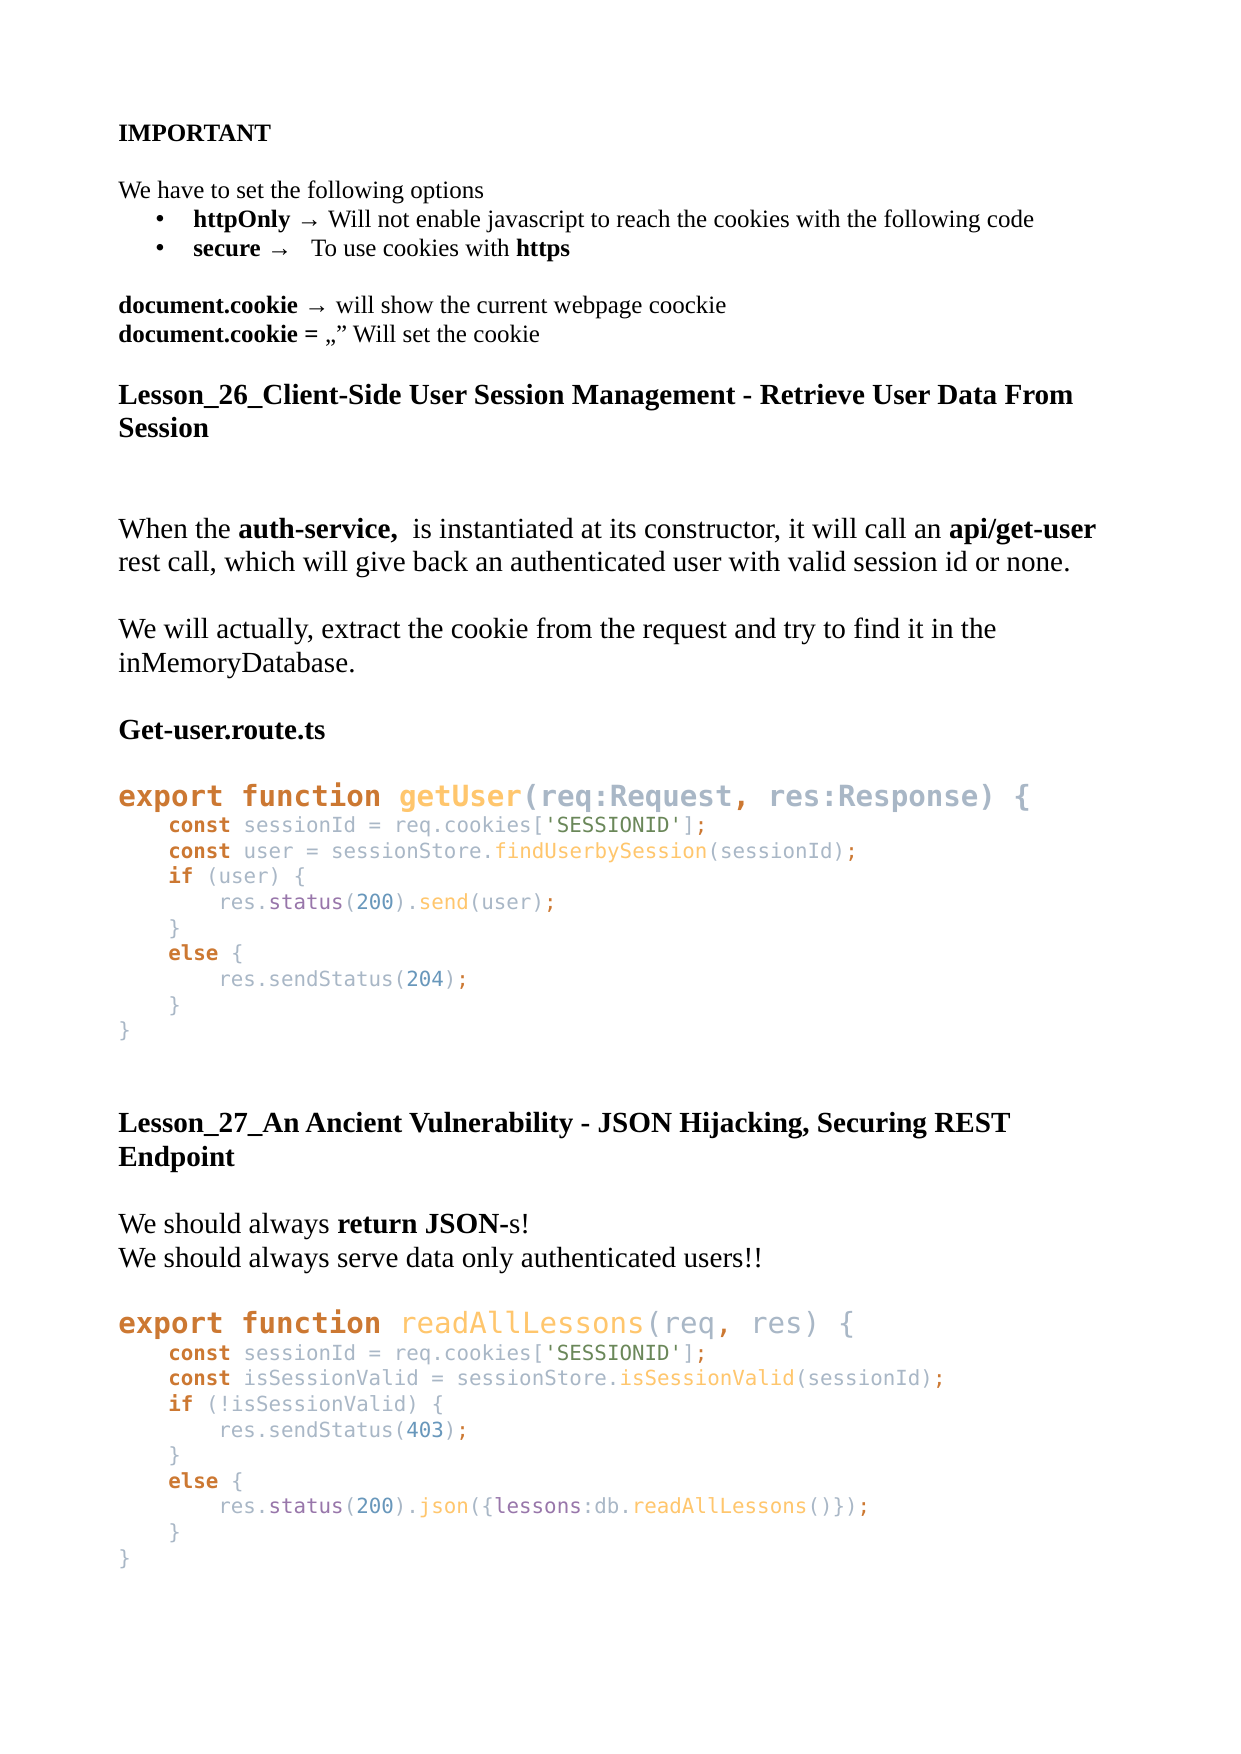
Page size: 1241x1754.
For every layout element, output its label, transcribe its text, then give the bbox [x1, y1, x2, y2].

text IMPORTANT [118, 118, 1122, 147]
text const sessionId = req.cookies['SESSIONID']; [118, 1341, 1122, 1366]
text export function getUser(req:Request, res:Response) { [118, 779, 1122, 813]
text Lesson_26_Client-Side User Session Management - Retrieve User Data From Session [118, 377, 1122, 444]
text We should always return JSON-s! [118, 1206, 1122, 1240]
text Get-user.route.ts [118, 712, 1122, 746]
text } [118, 1018, 1122, 1043]
text We have to set the following options [118, 176, 1122, 204]
text Lesson_27_An Ancient Vulnerability - JSON Hijacking, Securing REST Endpoint [118, 1106, 1122, 1173]
text const sessionId = req.cookies['SESSIONID']; [118, 813, 1122, 839]
text } [118, 916, 1122, 941]
text else { [118, 1469, 1122, 1494]
text We should always serve data only authenticated users!! [118, 1240, 1122, 1273]
text res.sendStatus(403); [118, 1418, 1122, 1443]
text if (user) { [118, 864, 1122, 890]
text else { [118, 941, 1122, 967]
text document.cookie → will show the current webpage coockie [118, 291, 1122, 319]
list secure → To use cookies with https [156, 233, 1122, 262]
text } [118, 1520, 1122, 1546]
text We will actually, extract the cookie from the request and try to find it in the inMemoryDatabase. [118, 612, 1122, 679]
text } [118, 1443, 1122, 1469]
list httpOnly → Will not enable javascript to reach the cookies with the following code [156, 204, 1122, 233]
text if (!isSessionValid) { [118, 1392, 1122, 1418]
text export function readAllLessons(req, res) { [118, 1307, 1122, 1341]
text const isSessionValid = sessionStore.isSessionValid(sessionId); [118, 1366, 1122, 1392]
text } [118, 993, 1122, 1018]
text res.status(200).json({lessons:db.readAllLessons()}); [118, 1494, 1122, 1520]
text res.sendStatus(204); [118, 967, 1122, 993]
text document.cookie = „” Will set the cookie [118, 319, 1122, 348]
text } [118, 1546, 1122, 1570]
text res.status(200).send(user); [118, 890, 1122, 916]
text When the auth-service, is instantiated at its constructor, it will call an api/get-user rest call, which will give back an authenticated user with valid session id or none. [118, 511, 1122, 578]
text const user = sessionStore.findUserbySession(sessionId); [118, 839, 1122, 864]
